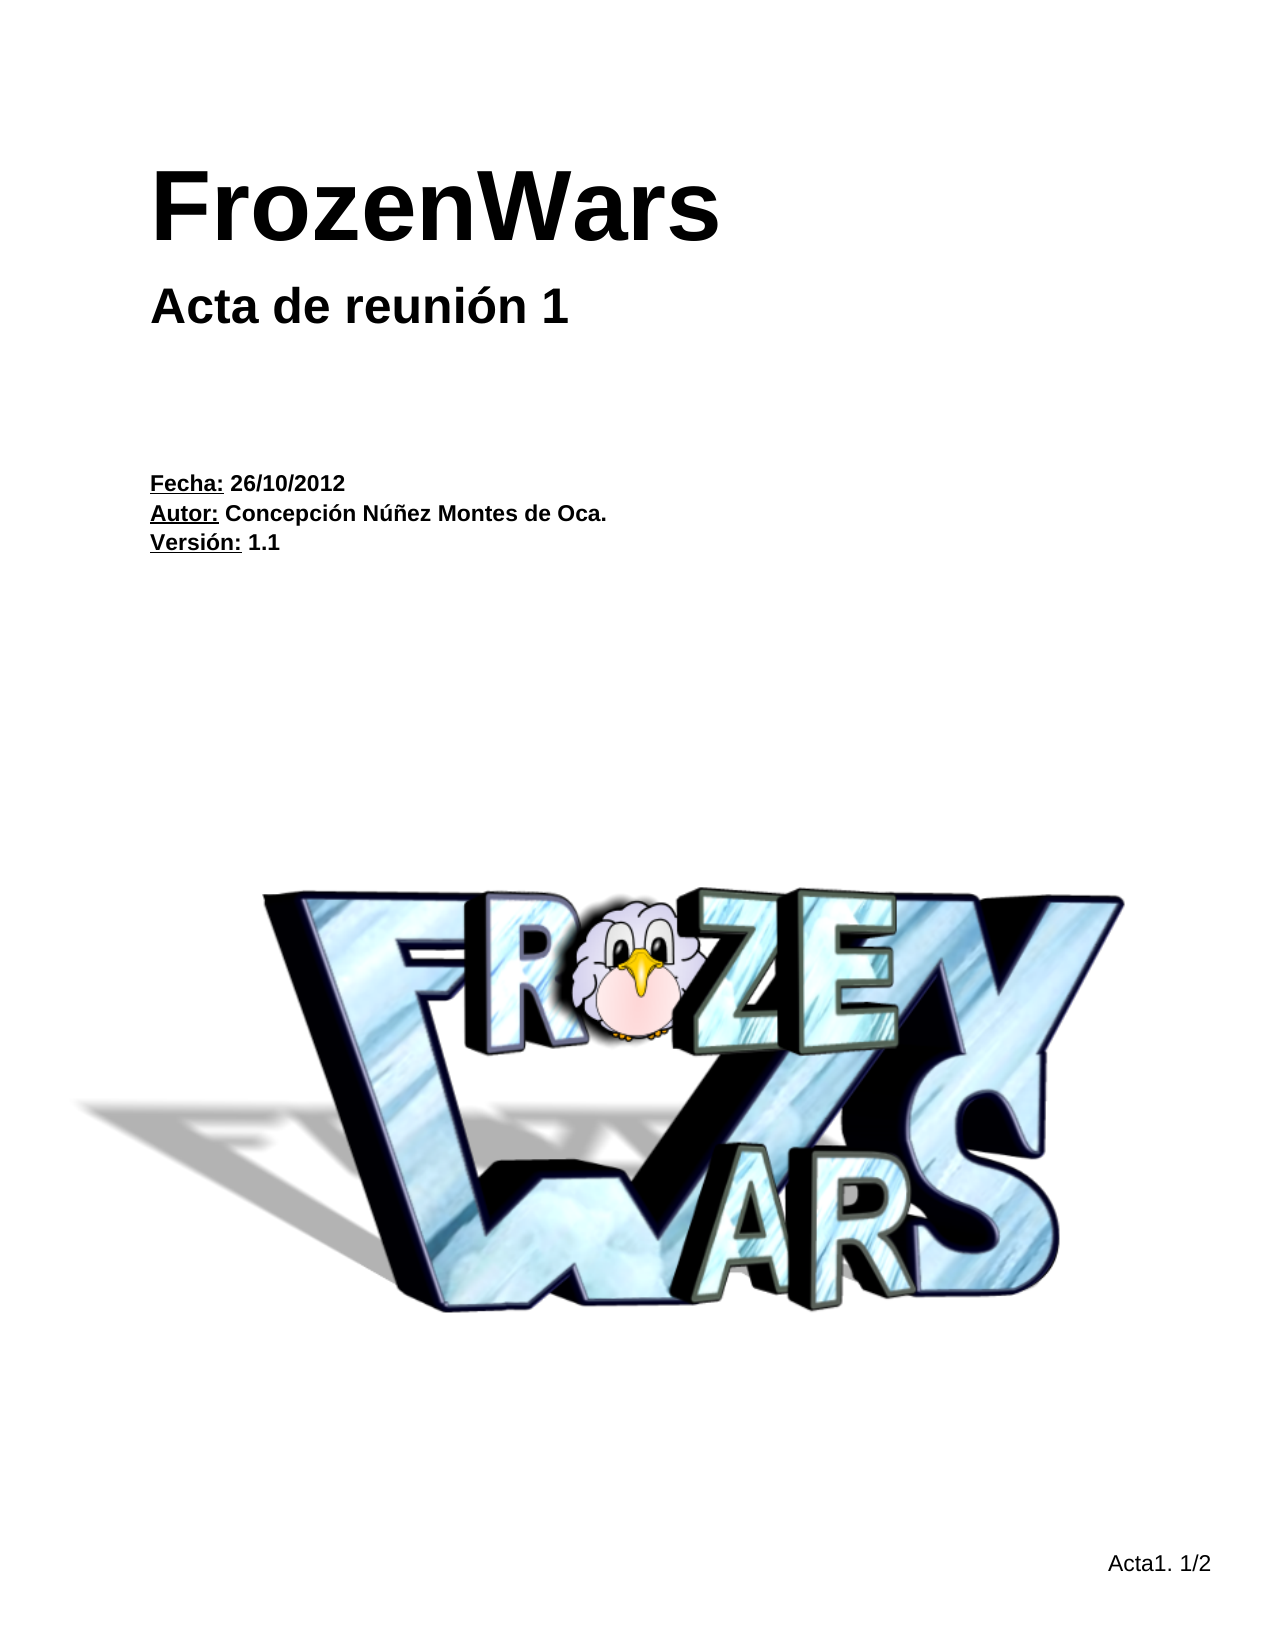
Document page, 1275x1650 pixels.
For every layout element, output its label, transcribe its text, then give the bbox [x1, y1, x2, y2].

picture [59, 882, 1125, 1314]
text Versión: 1.1 [150, 530, 1125, 555]
text Acta de reunión 1 [150, 278, 1125, 334]
text FrozenWars [150, 150, 1125, 262]
text Autor: Concepción Núñez Montes de Oca. [150, 500, 1108, 526]
text Fecha: 26/10/2012 [150, 471, 1125, 497]
